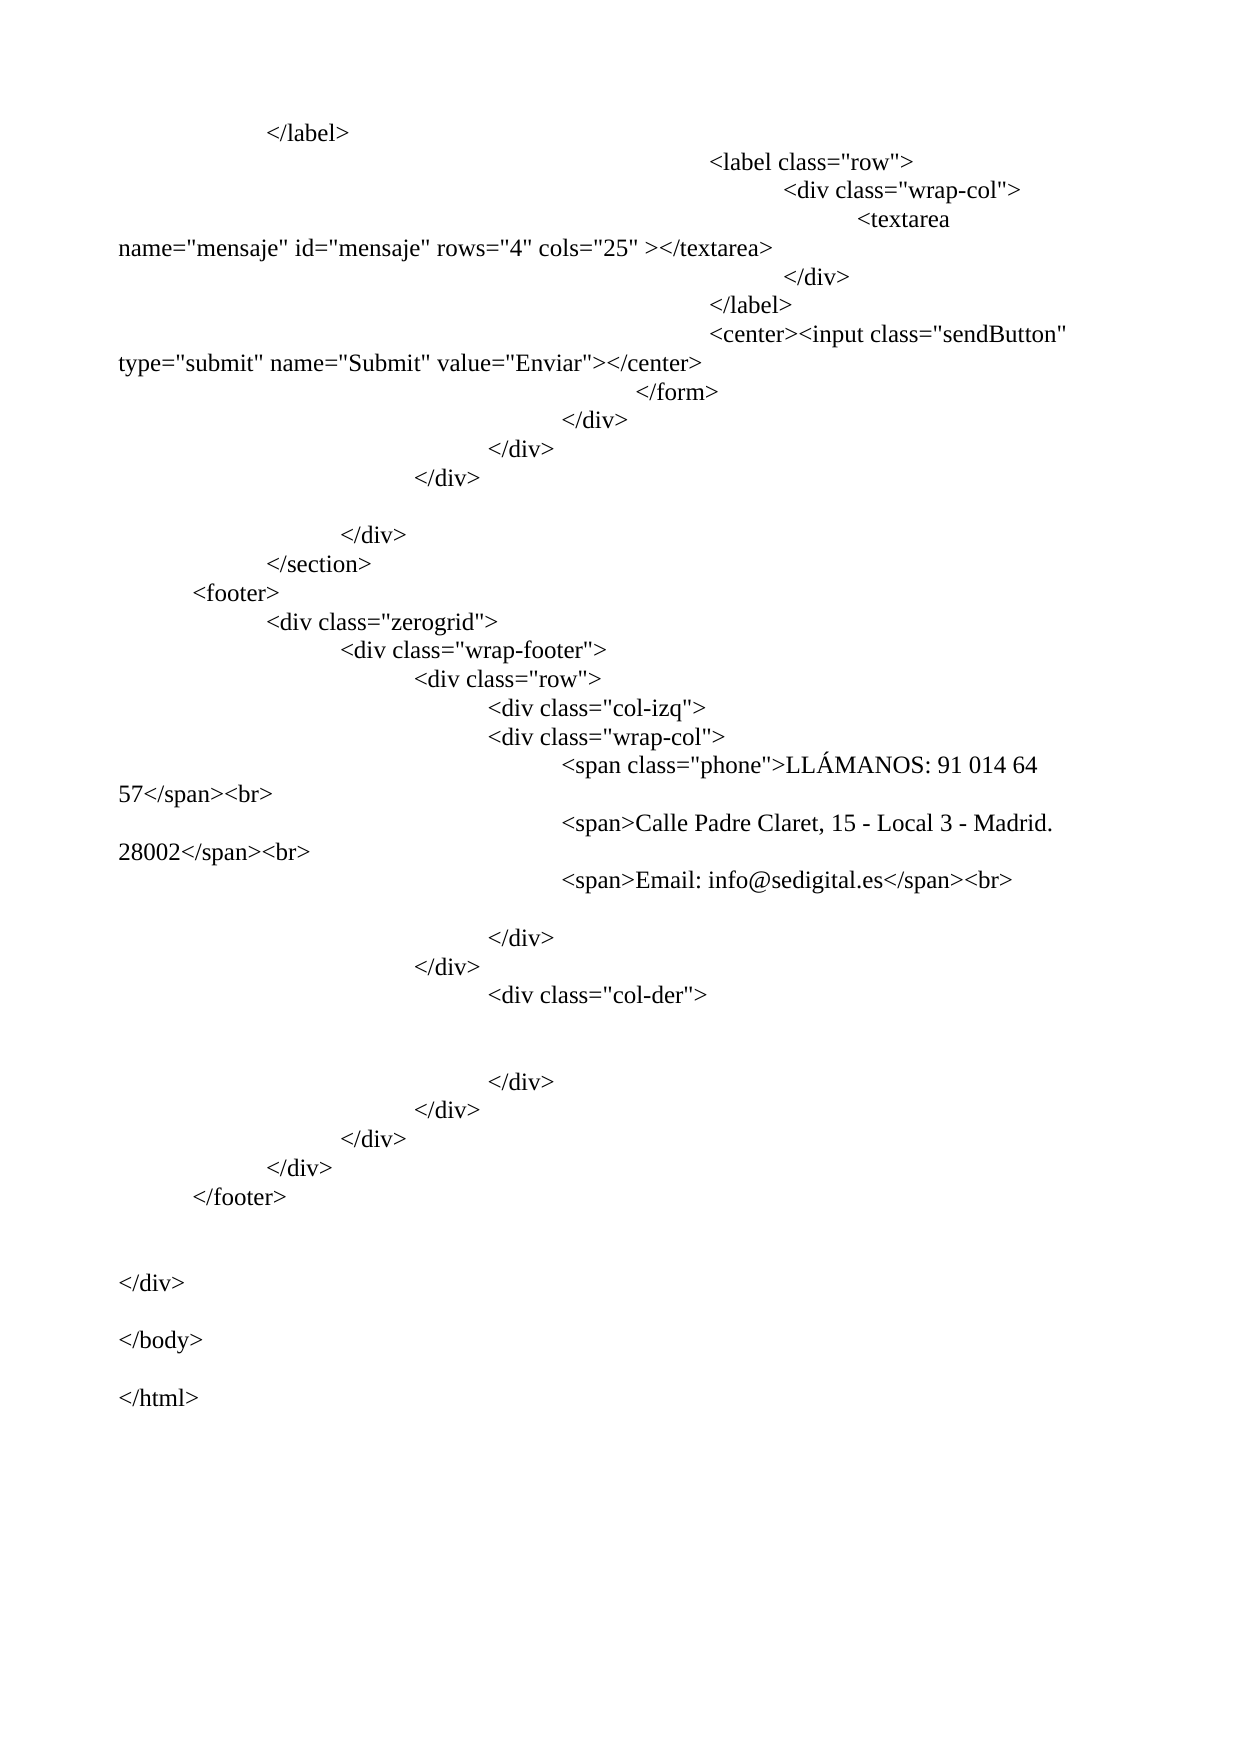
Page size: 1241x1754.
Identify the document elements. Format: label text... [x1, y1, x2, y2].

text <label class="row"> [118, 147, 1122, 176]
text </div> [118, 923, 1122, 952]
text <div class="row"> [118, 664, 1122, 693]
text <textarea name="mensaje" id="mensaje" rows="4" cols="25" ></textarea> [118, 204, 1122, 262]
text </div> [118, 434, 1122, 463]
text </label> [118, 291, 1122, 319]
text </div> [118, 1153, 1122, 1182]
text <span>Email: info@sedigital.es</span><br> [118, 866, 1122, 894]
text <div class="wrap-col"> [118, 176, 1122, 204]
text </div> [118, 952, 1122, 981]
text <div class="wrap-col"> [118, 722, 1122, 751]
text </footer> [118, 1182, 1122, 1211]
text </div> [118, 463, 1122, 492]
text </section> [118, 549, 1122, 578]
text </div> [118, 1124, 1122, 1153]
text </form> [118, 377, 1122, 406]
text <footer> [118, 578, 1122, 607]
text <div class="zerogrid"> [118, 607, 1122, 636]
text </div> [118, 1067, 1122, 1096]
text </div> [118, 1096, 1122, 1124]
text </body> [118, 1326, 1122, 1354]
text <div class="wrap-footer"> [118, 636, 1122, 664]
text <center><input class="sendButton" type="submit" name="Submit" value="Enviar"></center> [118, 319, 1122, 377]
text </div> [118, 521, 1122, 549]
text </div> [118, 1268, 1122, 1297]
text </div> [118, 262, 1122, 291]
text <div class="col-der"> [118, 981, 1122, 1009]
text <span>Calle Padre Claret, 15 - Local 3 - Madrid. 28002</span><br> [118, 808, 1122, 866]
text <span class="phone">LLÁMANOS: 91 014 64 57</span><br> [118, 751, 1122, 808]
text <div class="col-izq"> [118, 693, 1122, 722]
text </html> [118, 1383, 1122, 1412]
text </div> [118, 406, 1122, 434]
text </label> [118, 118, 1122, 147]
